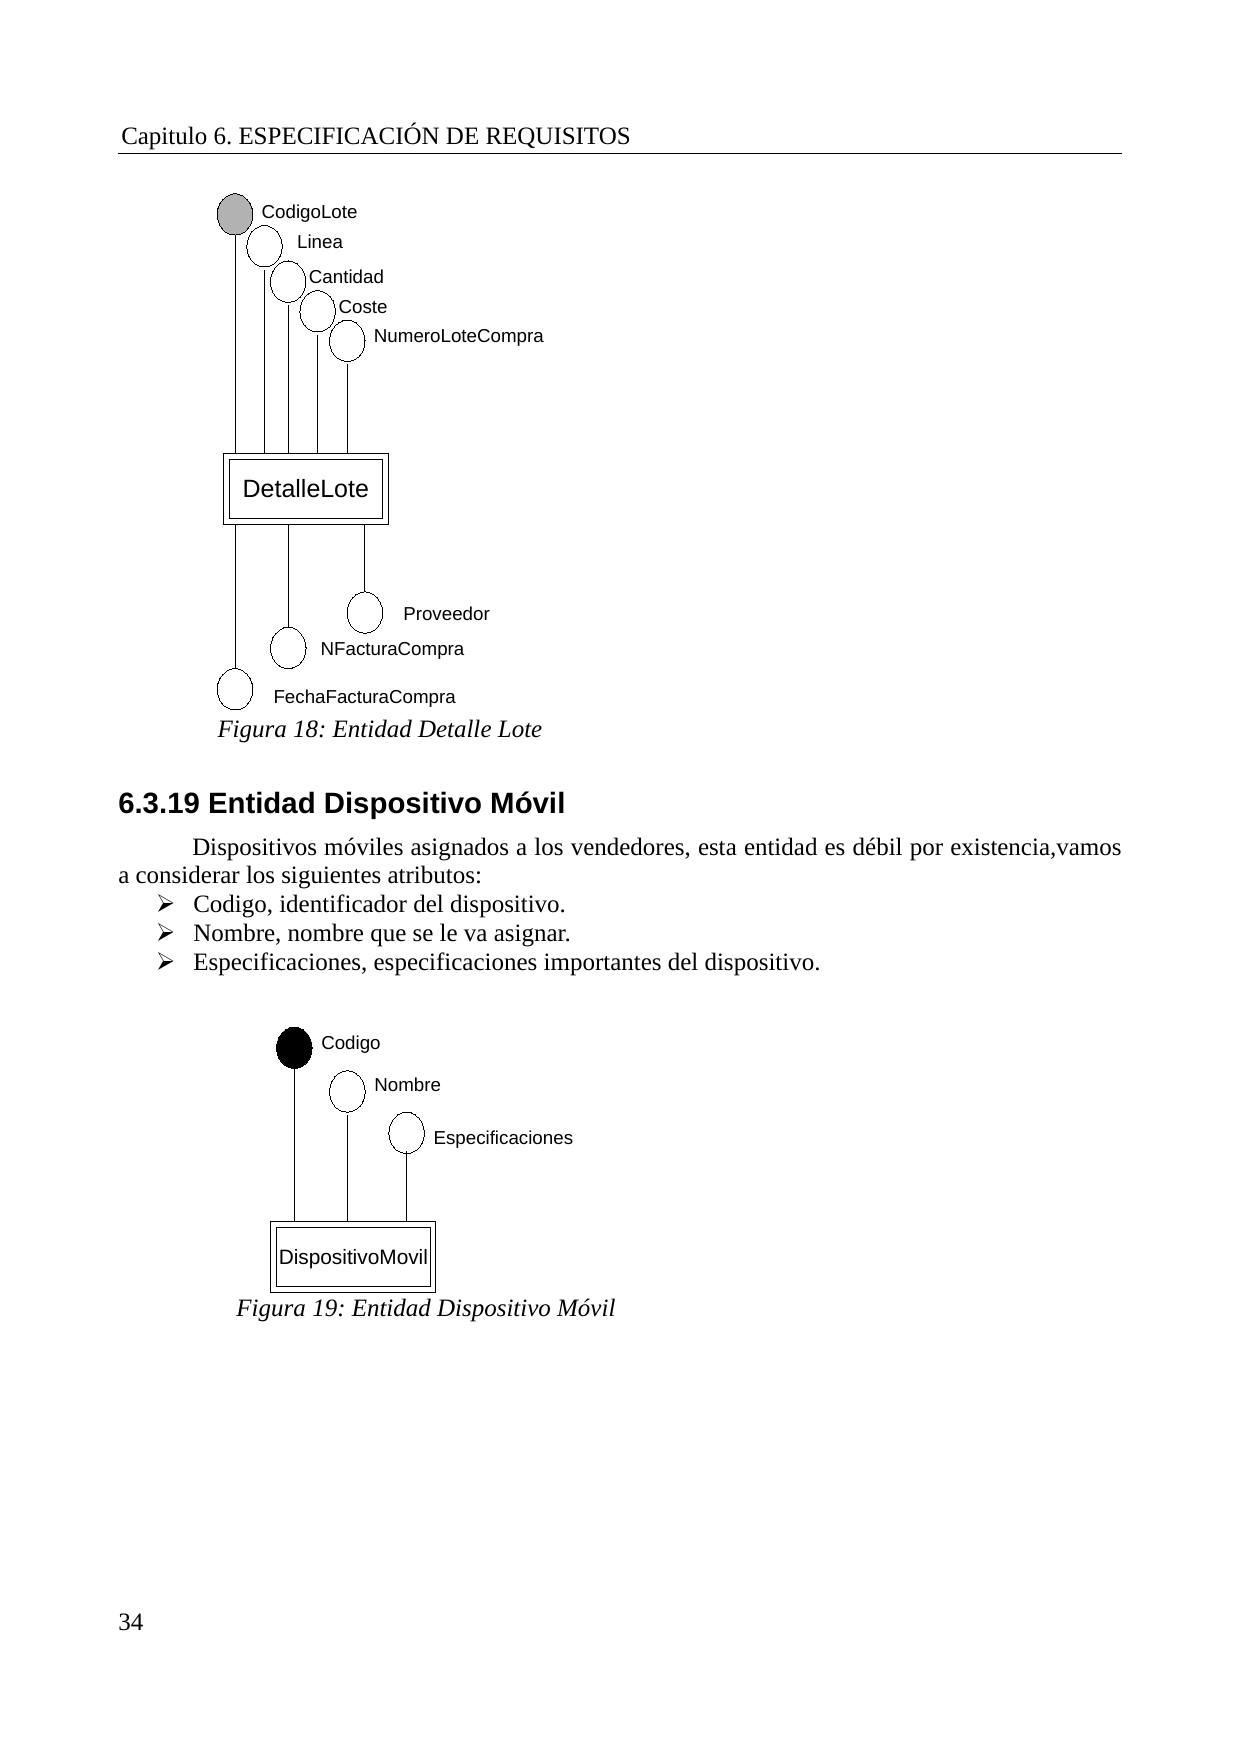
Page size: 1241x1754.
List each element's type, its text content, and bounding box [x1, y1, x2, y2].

list Especificaciones, especificaciones importantes del dispositivo. [156, 947, 1122, 976]
list Codigo, identificador del dispositivo. [156, 889, 1122, 918]
list Nombre, nombre que se le va asignar. [156, 918, 1122, 947]
text Figura 18: Entidad Detalle Lote [217, 206, 560, 743]
text Figura 19: Entidad Dispositivo Móvil [236, 1037, 683, 1322]
text Dispositivos móviles asignados a los vendedores, esta entidad es débil por existencia,vamos a considerar los siguientes atributos: [118, 832, 1122, 889]
subtitle 6.3.19 Entidad Dispositivo Móvil [118, 786, 1122, 819]
